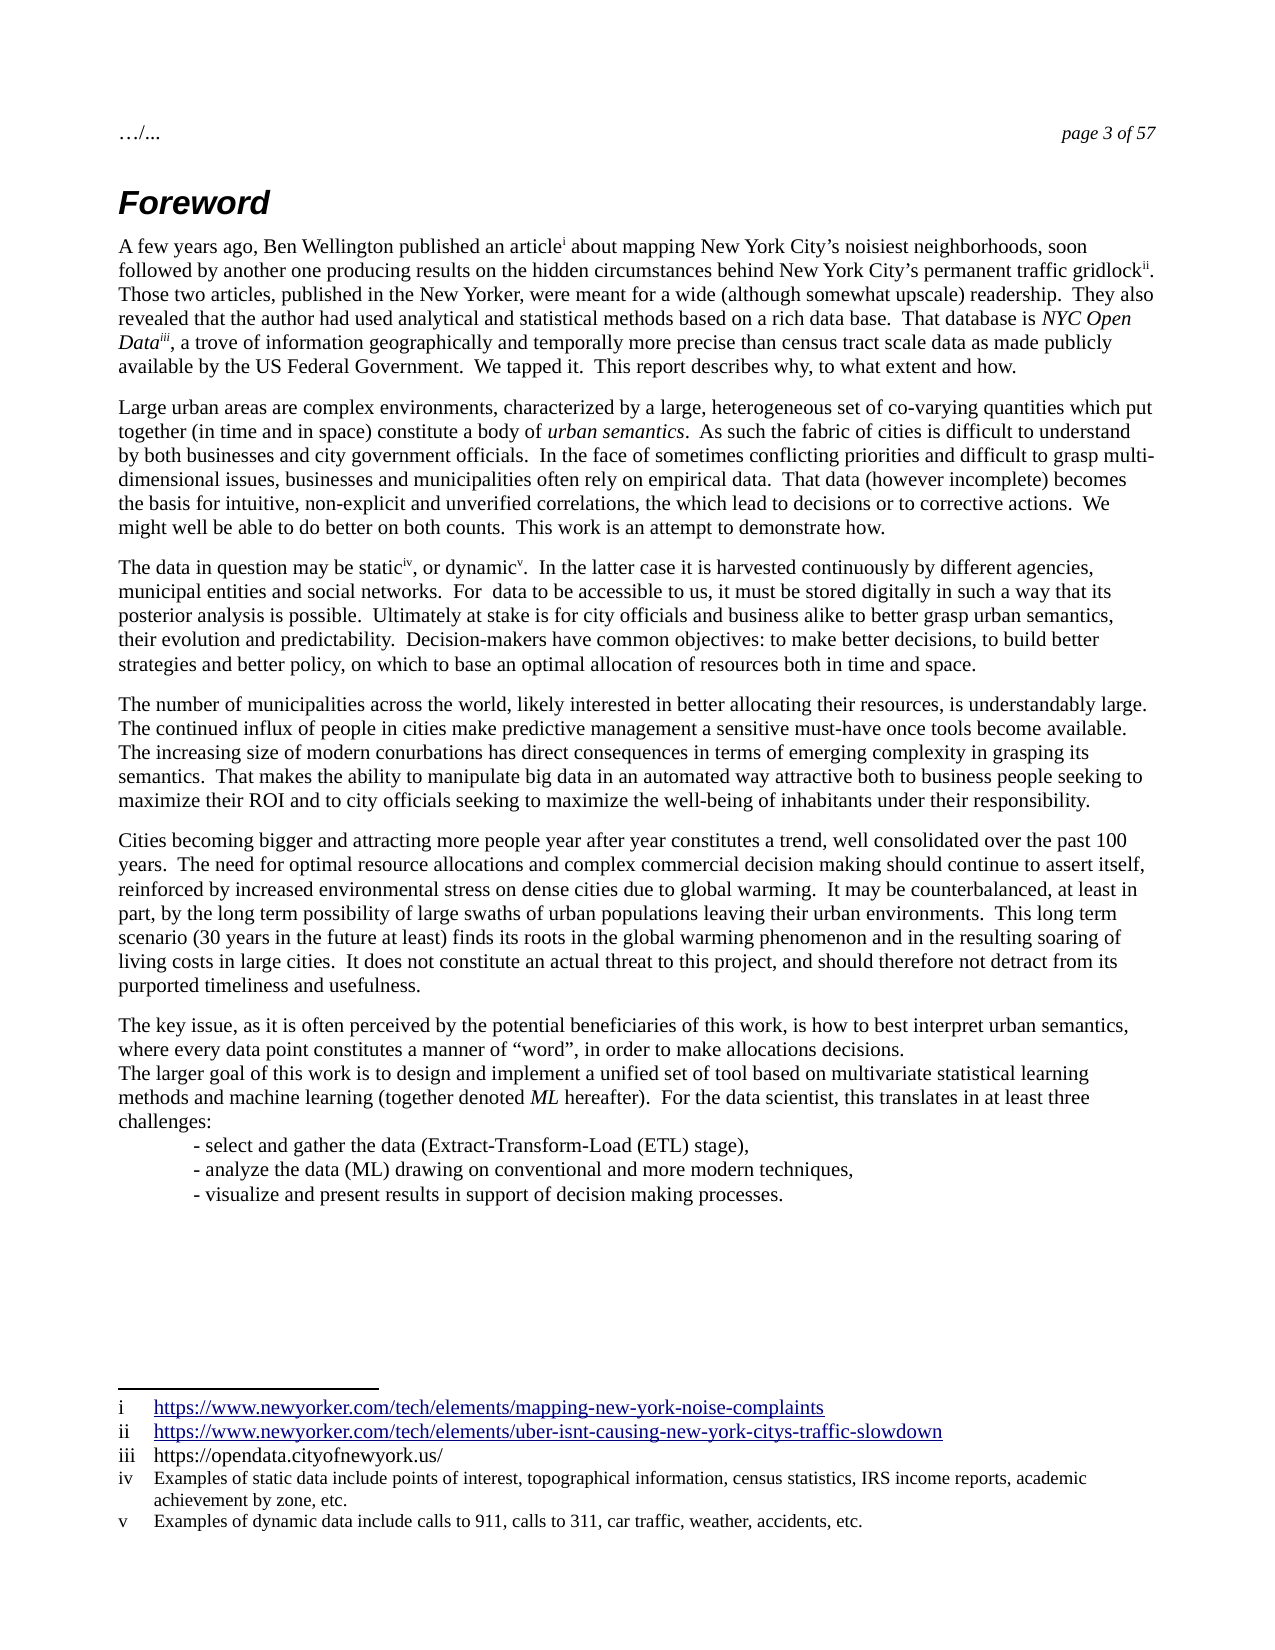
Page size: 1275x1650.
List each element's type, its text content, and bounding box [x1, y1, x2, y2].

text The key issue, as it is often perceived by the potential beneficiaries of this work, is how to best interpret urban semantics, where every data point constitutes a manner of “word”, in order to make allocations decisions. [118, 1013, 1157, 1061]
text The number of municipalities across the world, likely interested in better allocating their resources, is understandably large. The continued influx of people in cities make predictive management a sensitive must-have once tools become available. The increasing size of modern conurbations has direct consequences in terms of emerging complexity in grasping its semantics. That makes the ability to manipulate big data in an automated way attractive both to business people seeking to maximize their ROI and to city officials seeking to maximize the well-being of inhabitants under their responsibility. [118, 692, 1157, 812]
text https://opendata.cityofnewyork.us/ [118, 1443, 1157, 1467]
text - analyze the data (ML) drawing on conventional and more modern techniques, [118, 1157, 1157, 1181]
text https://www.newyorker.com/tech/elements/mapping-new-york-noise-complaints [118, 1395, 1157, 1419]
text - select and gather the data (Extract-Transform-Load (ETL) stage), [118, 1133, 1157, 1157]
text Cities becoming bigger and attracting more people year after year constitutes a trend, well consolidated over the past 100 years. The need for optimal resource allocations and complex commercial decision making should continue to assert itself, reinforced by increased environmental stress on dense cities due to global warming. It may be counterbalanced, at least in part, by the long term possibility of large swaths of urban populations leaving their urban environments. This long term scenario (30 years in the future at least) finds its roots in the global warming phenomenon and in the resulting soaring of living costs in large cities. It does not constitute an actual threat to this project, and should therefore not detract from its purported timeliness and usefulness. [118, 828, 1157, 997]
text The data in question may be static, or dynamic. In the latter case it is harvested continuously by different agencies, municipal entities and social networks. For data to be accessible to us, it must be stored digitally in such a way that its posterior analysis is possible. Ultimately at stake is for city officials and business alike to better grasp urban semantics, their evolution and predictability. Decision-makers have common objectives: to make better decisions, to build better strategies and better policy, on which to base an optimal allocation of resources both in time and space. [118, 555, 1157, 676]
subtitle Foreword [118, 183, 1157, 221]
text Examples of static data include points of interest, topographical information, census statistics, IRS income reports, academic achievement by zone, etc. [118, 1467, 1157, 1510]
text The larger goal of this work is to design and implement a unified set of tool based on multivariate statistical learning methods and machine learning (together denoted ML hereafter). For the data scientist, this translates in at least three challenges: [118, 1061, 1157, 1133]
text https://www.newyorker.com/tech/elements/uber-isnt-causing-new-york-citys-traffic-slowdown [118, 1419, 1157, 1443]
text A few years ago, Ben Wellington published an article about mapping New York City’s noisiest neighborhoods, soon followed by another one producing results on the hidden circumstances behind New York City’s permanent traffic gridlock. Those two articles, published in the New Yorker, were meant for a wide (although somewhat upscale) readership. They also revealed that the author had used analytical and statistical methods based on a rich data base. That database is NYC Open Data, a trove of information geographically and temporally more precise than census tract scale data as made publicly available by the US Federal Government. We tapped it. This report describes why, to what extent and how. [118, 234, 1157, 378]
text - visualize and present results in support of decision making processes. [118, 1181, 1157, 1206]
text Large urban areas are complex environments, characterized by a large, heterogeneous set of co-varying quantities which put together (in time and in space) constitute a body of urban semantics. As such the fabric of cities is difficult to understand by both businesses and city government officials. In the face of sometimes conflicting priorities and difficult to grasp multi-dimensional issues, businesses and municipalities often rely on empirical data. That data (however incomplete) becomes the basis for intuitive, non-explicit and unverified correlations, the which lead to decisions or to corrective actions. We might well be able to do better on both counts. This work is an attempt to demonstrate how. [118, 394, 1157, 539]
text Examples of dynamic data include calls to 911, calls to 311, car traffic, weather, accidents, etc. [118, 1510, 1157, 1532]
